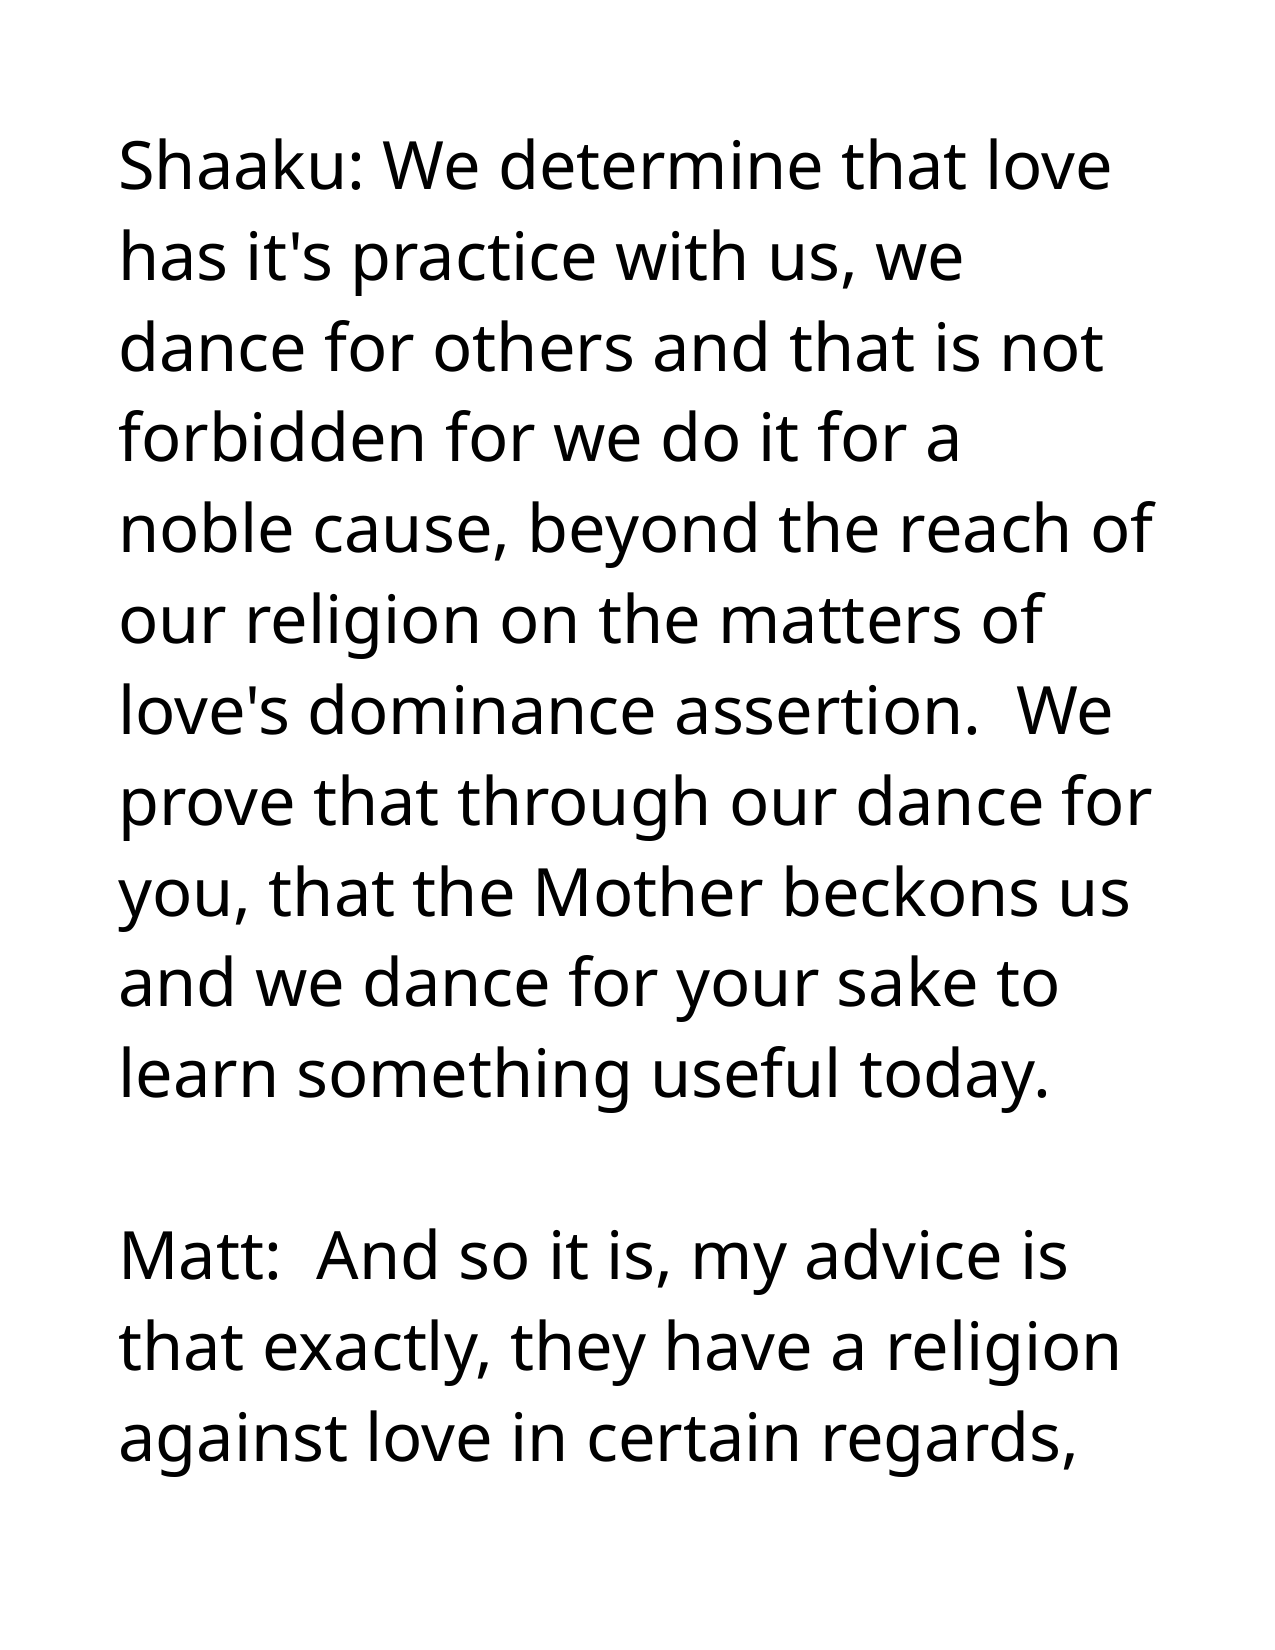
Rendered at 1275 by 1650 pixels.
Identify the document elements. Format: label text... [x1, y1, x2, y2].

text Matt: And so it is, my advice is that exactly, they have a religion against love in certain regards, [118, 1208, 1157, 1481]
text Shaaku: We determine that love has it's practice with us, we dance for others and that is not forbidden for we do it for a noble cause, beyond the reach of our religion on the matters of love's dominance assertion. We prove that through our dance for you, that the Mother beckons us and we dance for your sake to learn something useful today. [118, 118, 1157, 1117]
